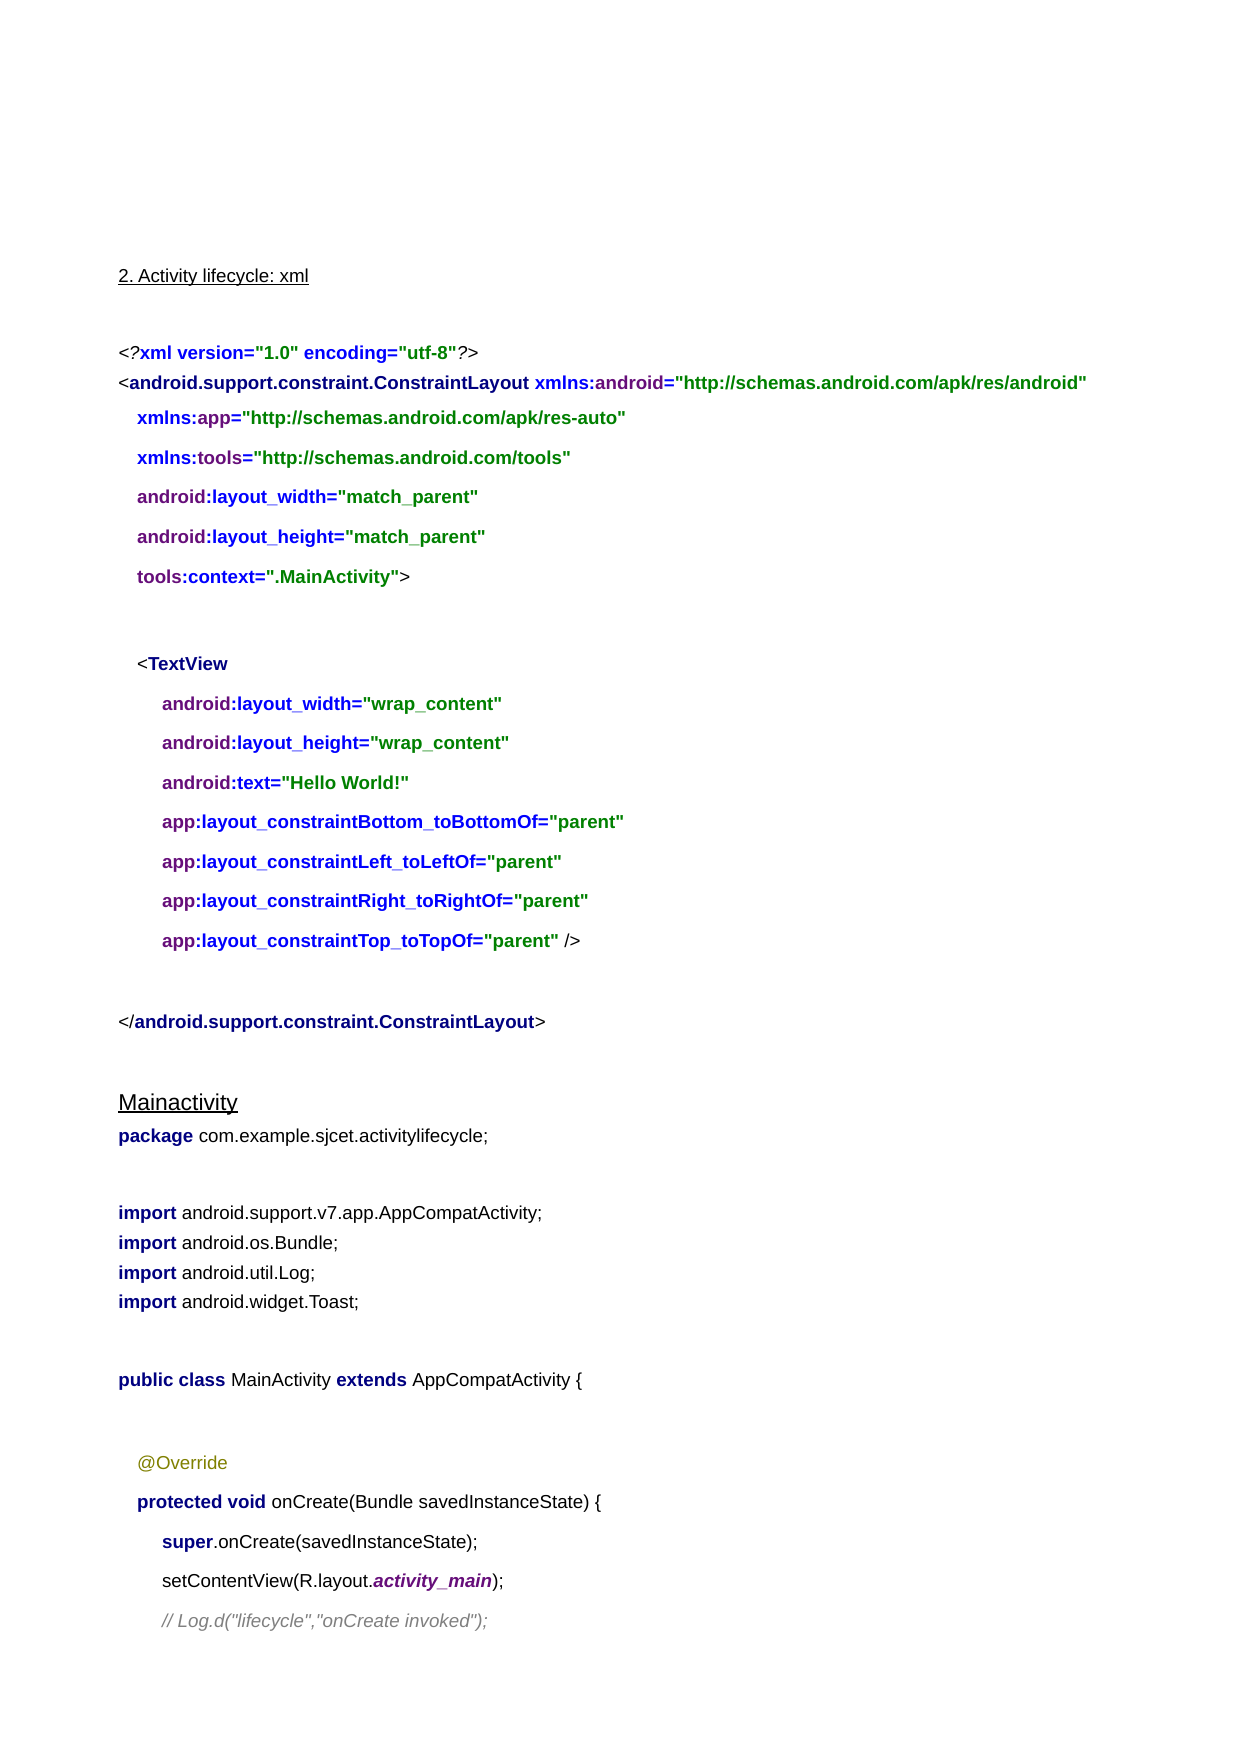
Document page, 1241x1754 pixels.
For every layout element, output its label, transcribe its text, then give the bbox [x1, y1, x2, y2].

text app:layout_constraintTop_toTopOf="parent" /> [118, 924, 1122, 953]
text android:layout_width="wrap_content" [118, 687, 1122, 715]
text <TextView [118, 647, 1122, 676]
text @Override [118, 1446, 1122, 1474]
text super.onCreate(savedInstanceState); [118, 1525, 1122, 1554]
text xmlns:app="http://schemas.android.com/apk/res-auto" [118, 401, 1122, 430]
text xmlns:tools="http://schemas.android.com/tools" [118, 441, 1122, 470]
text import android.os.Bundle; [118, 1232, 1122, 1253]
text app:layout_constraintLeft_toLeftOf="parent" [118, 845, 1122, 874]
text 2. Activity lifecycle: xml [118, 265, 1122, 286]
text Mainactivity [118, 1088, 1122, 1115]
text <?xml version="1.0" encoding="utf-8"?> [118, 342, 1122, 364]
text // Log.d("lifecycle","onCreate invoked"); [118, 1604, 1122, 1633]
text android:text="Hello World!" [118, 766, 1122, 794]
text android:layout_height="match_parent" [118, 520, 1122, 549]
text <android.support.constraint.ConstraintLayout xmlns:android="http://schemas.android.com/apk/res/android" [118, 372, 1122, 393]
text </android.support.constraint.ConstraintLayout> [118, 1011, 1122, 1033]
text public class MainActivity extends AppCompatActivity { [118, 1368, 1122, 1390]
text protected void onCreate(Bundle savedInstanceState) { [118, 1485, 1122, 1514]
text setContentView(R.layout.activity_main); [118, 1564, 1122, 1593]
text package com.example.sjcet.activitylifecycle; [118, 1125, 1122, 1146]
text tools:context=".MainActivity"> [118, 560, 1122, 588]
text android:layout_width="match_parent" [118, 481, 1122, 509]
text app:layout_constraintRight_toRightOf="parent" [118, 884, 1122, 913]
text android:layout_height="wrap_content" [118, 726, 1122, 755]
text app:layout_constraintBottom_toBottomOf="parent" [118, 805, 1122, 834]
text import android.widget.Toast; [118, 1291, 1122, 1313]
text import android.support.v7.app.AppCompatActivity; [118, 1202, 1122, 1224]
text import android.util.Log; [118, 1262, 1122, 1283]
